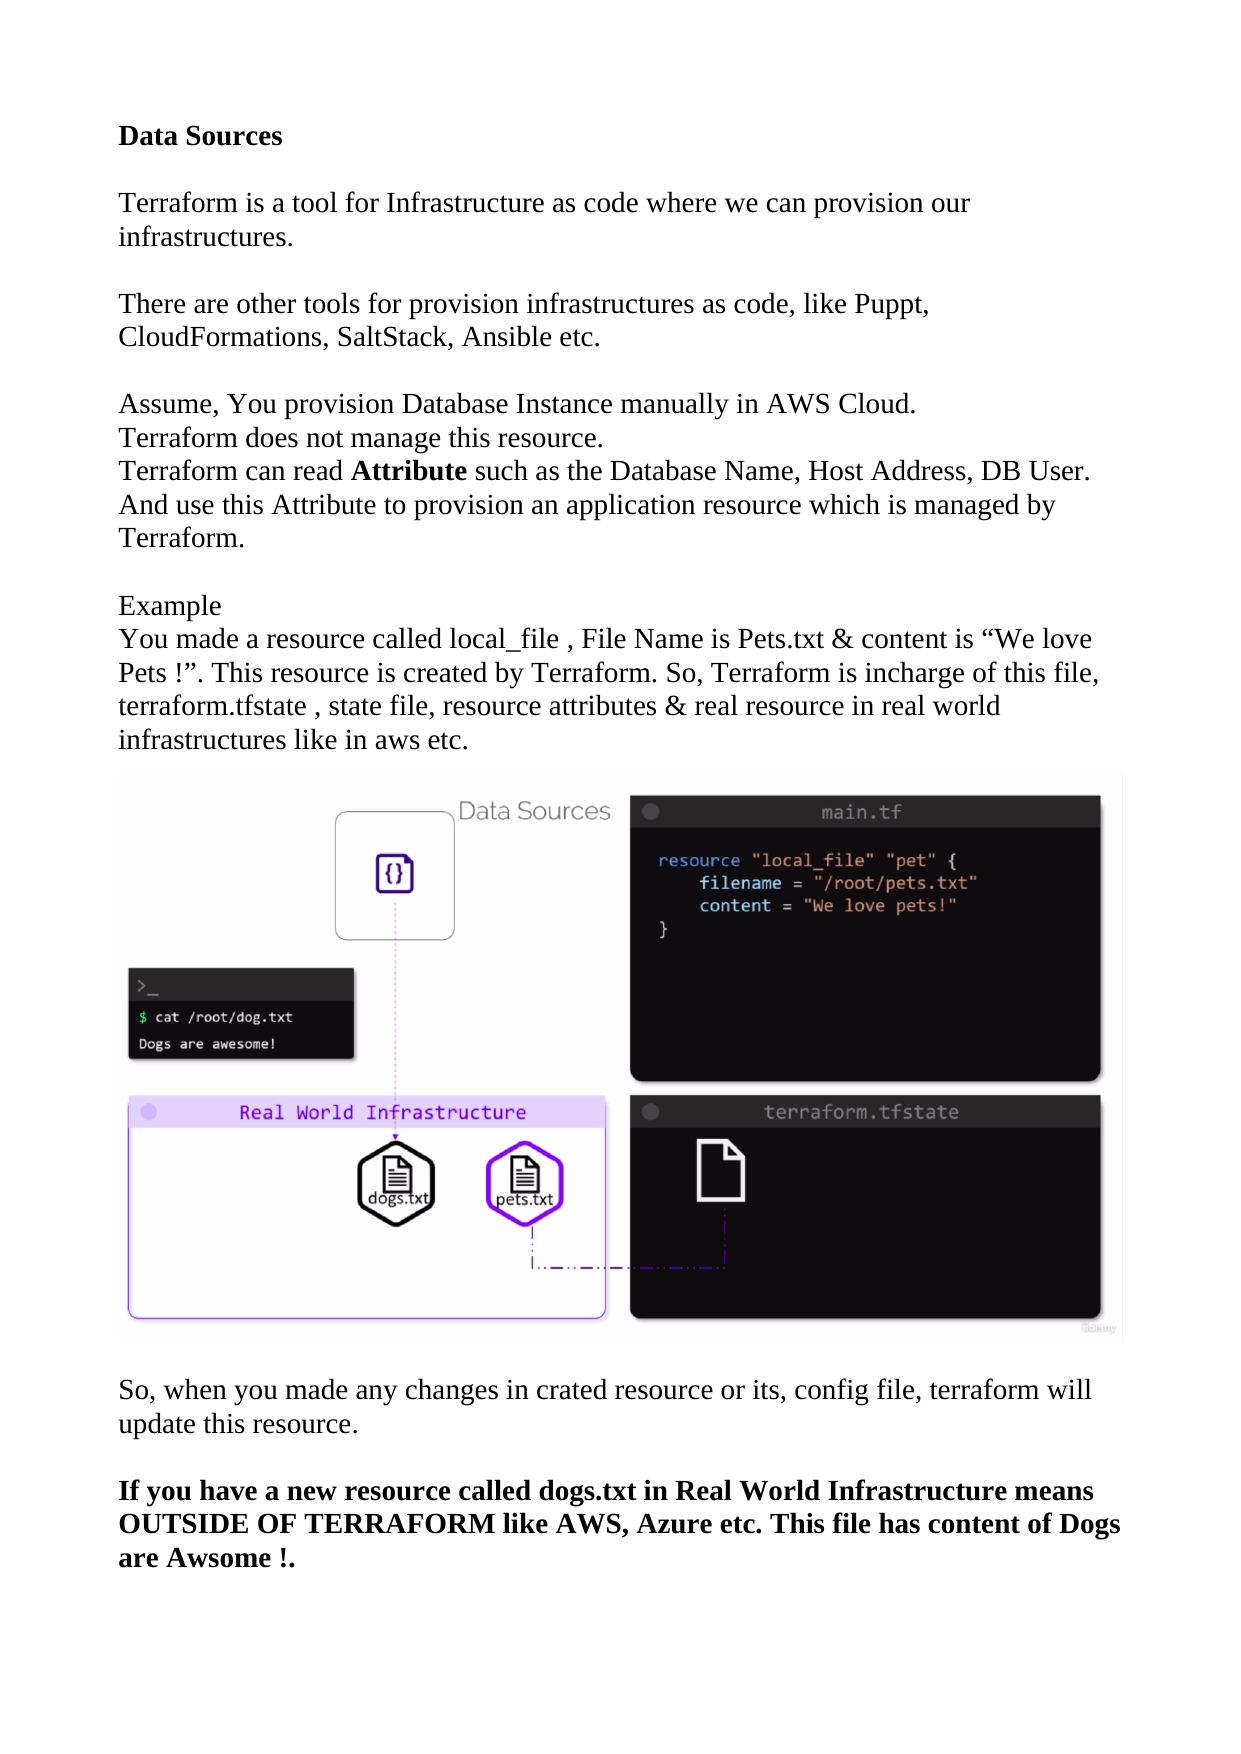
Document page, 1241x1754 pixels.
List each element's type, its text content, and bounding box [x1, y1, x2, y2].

text Terraform does not manage this resource. [118, 420, 1122, 453]
text Assume, You provision Database Instance manually in AWS Cloud. [118, 386, 1122, 420]
text If you have a new resource called dogs.txt in Real World Infrastructure means OUTSIDE OF TERRAFORM like AWS, Azure etc. This file has content of Dogs are Awsome !. [118, 1473, 1122, 1574]
text Data Sources [118, 118, 1122, 152]
text Terraform is a tool for Infrastructure as code where we can provision our infrastructures. [118, 185, 1122, 252]
text Terraform can read Attribute such as the Database Name, Host Address, DB User. And use this Attribute to provision an application resource which is managed by Terraform. [118, 453, 1122, 554]
text Example [118, 588, 1122, 621]
picture [118, 774, 1123, 1339]
text There are other tools for provision infrastructures as code, like Puppt, CloudFormations, SaltStack, Ansible etc. [118, 286, 1122, 353]
text You made a resource called local_file , File Name is Pets.txt & content is “We love Pets !”. This resource is created by Terraform. So, Terraform is incharge of this file, terraform.tfstate , state file, resource attributes & real resource in real world infrastructures like in aws etc. [118, 621, 1122, 755]
text So, when you made any changes in crated resource or its, config file, terraform will update this resource. [118, 1372, 1122, 1439]
